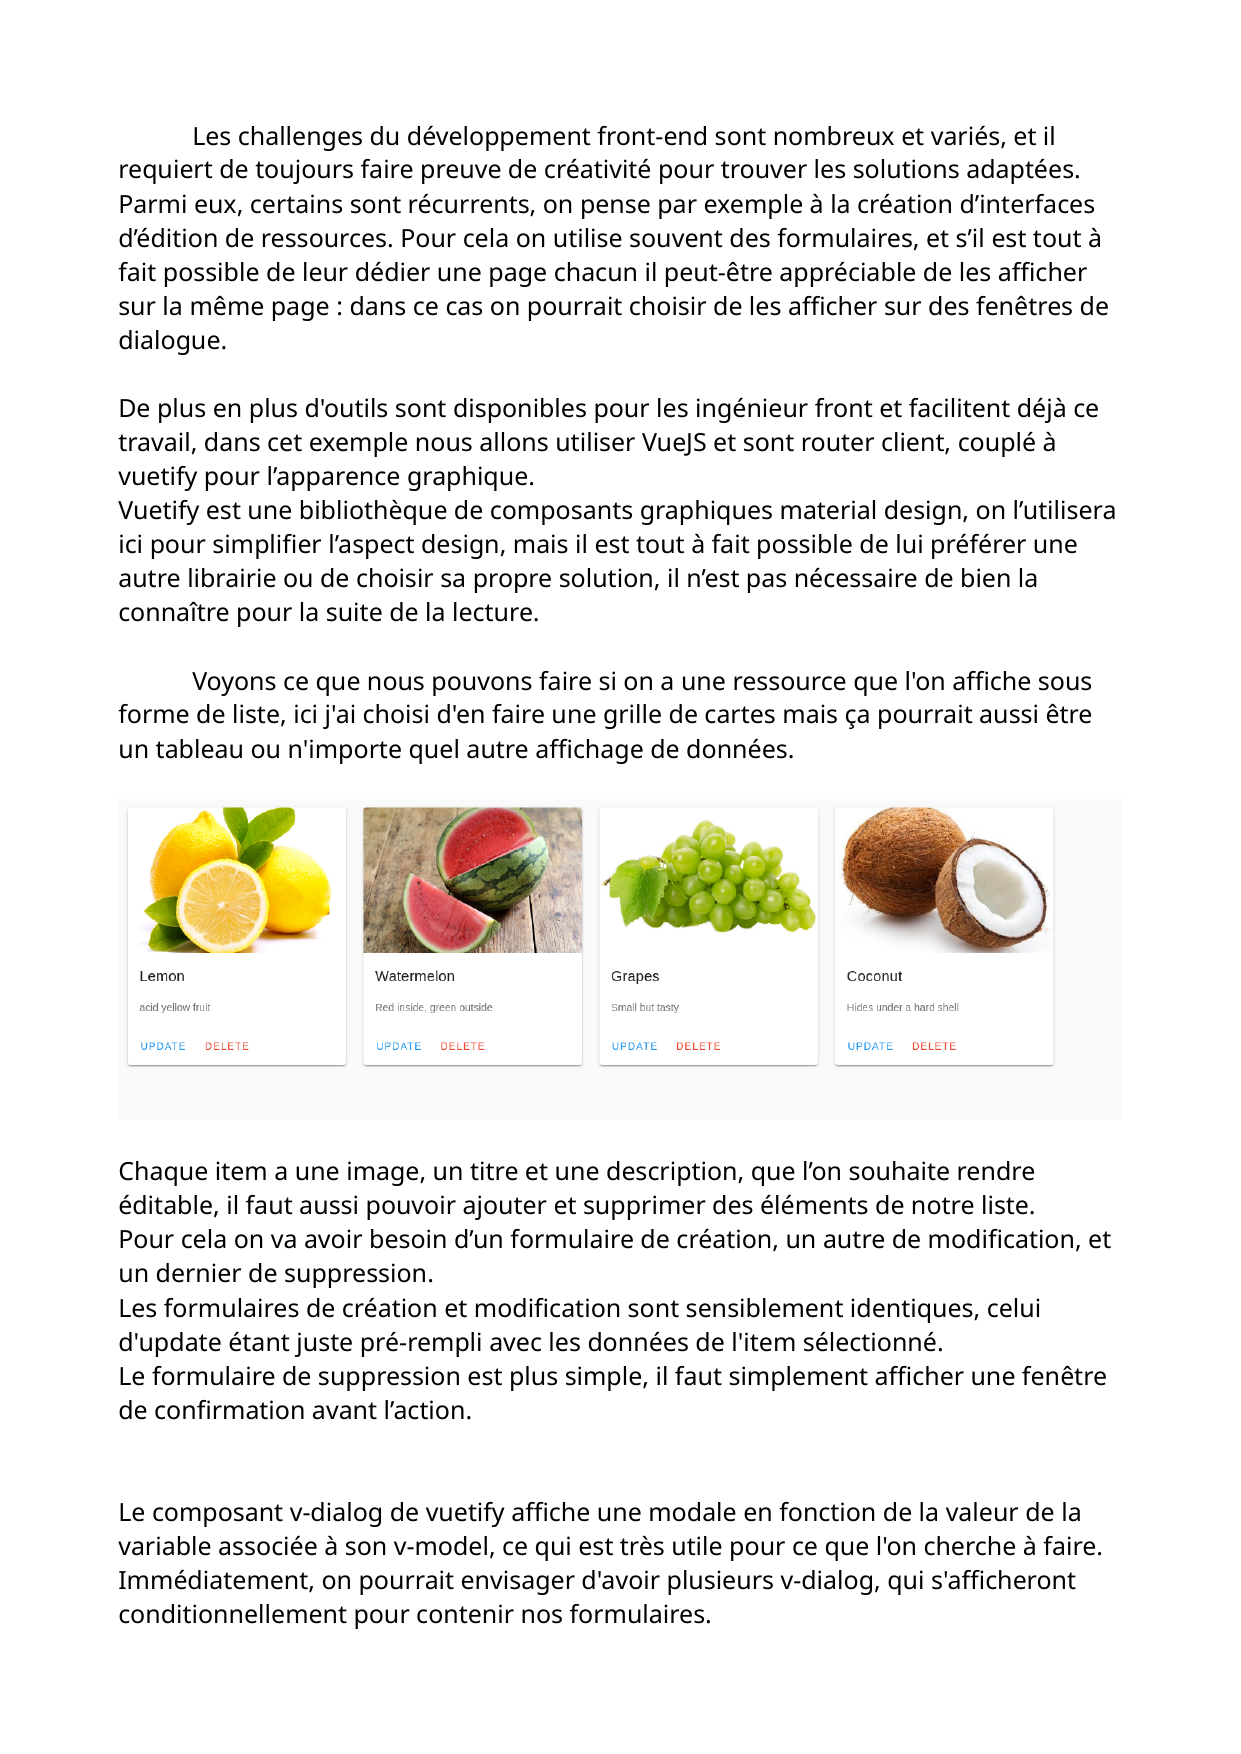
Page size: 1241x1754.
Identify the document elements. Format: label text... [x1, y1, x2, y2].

text De plus en plus d'outils sont disponibles pour les ingénieur front et facilitent déjà ce travail, dans cet exemple nous allons utiliser VueJS et sont router client, couplé à vuetify pour l’apparence graphique. Vuetify est une bibliothèque de composants graphiques material design, on l’utilisera ici pour simplifier l’aspect design, mais il est tout à fait possible de lui préférer une autre librairie ou de choisir sa propre solution, il n’est pas nécessaire de bien la connaître pour la suite de la lecture. [118, 357, 1122, 629]
picture [118, 799, 1123, 1120]
text Le composant v-dialog de vuetify affiche une modale en fonction de la valeur de la variable associée à son v-model, ce qui est très utile pour ce que l'on cherche à faire. Immédiatement, on pourrait envisager d'avoir plusieurs v-dialog, qui s'afficheront conditionnellement pour contenir nos formulaires. [118, 1494, 1122, 1631]
text Le formulaire de suppression est plus simple, il faut simplement afficher une fenêtre de confirmation avant l’action. [118, 1358, 1122, 1426]
text Voyons ce que nous pouvons faire si on a une ressource que l'on affiche sous forme de liste, ici j'ai choisi d'en faire une grille de cartes mais ça pourrait aussi être un tableau ou n'importe quel autre affichage de données. [118, 663, 1122, 765]
text Les challenges du développement front-end sont nombreux et variés, et il requiert de toujours faire preuve de créativité pour trouver les solutions adaptées. Parmi eux, certains sont récurrents, on pense par exemple à la création d’interfaces d’édition de ressources. Pour cela on utilise souvent des formulaires, et s’il est tout à fait possible de leur dédier une page chacun il peut-être appréciable de les afficher sur la même page : dans ce cas on pourrait choisir de les afficher sur des fenêtres de dialogue. [118, 118, 1122, 357]
text Chaque item a une image, un titre et une description, que l’on souhaite rendre éditable, il faut aussi pouvoir ajouter et supprimer des éléments de notre liste. Pour cela on va avoir besoin d’un formulaire de création, un autre de modification, et un dernier de suppression. Les formulaires de création et modification sont sensiblement identiques, celui d'update étant juste pré-rempli avec les données de l'item sélectionné. [118, 1154, 1122, 1358]
